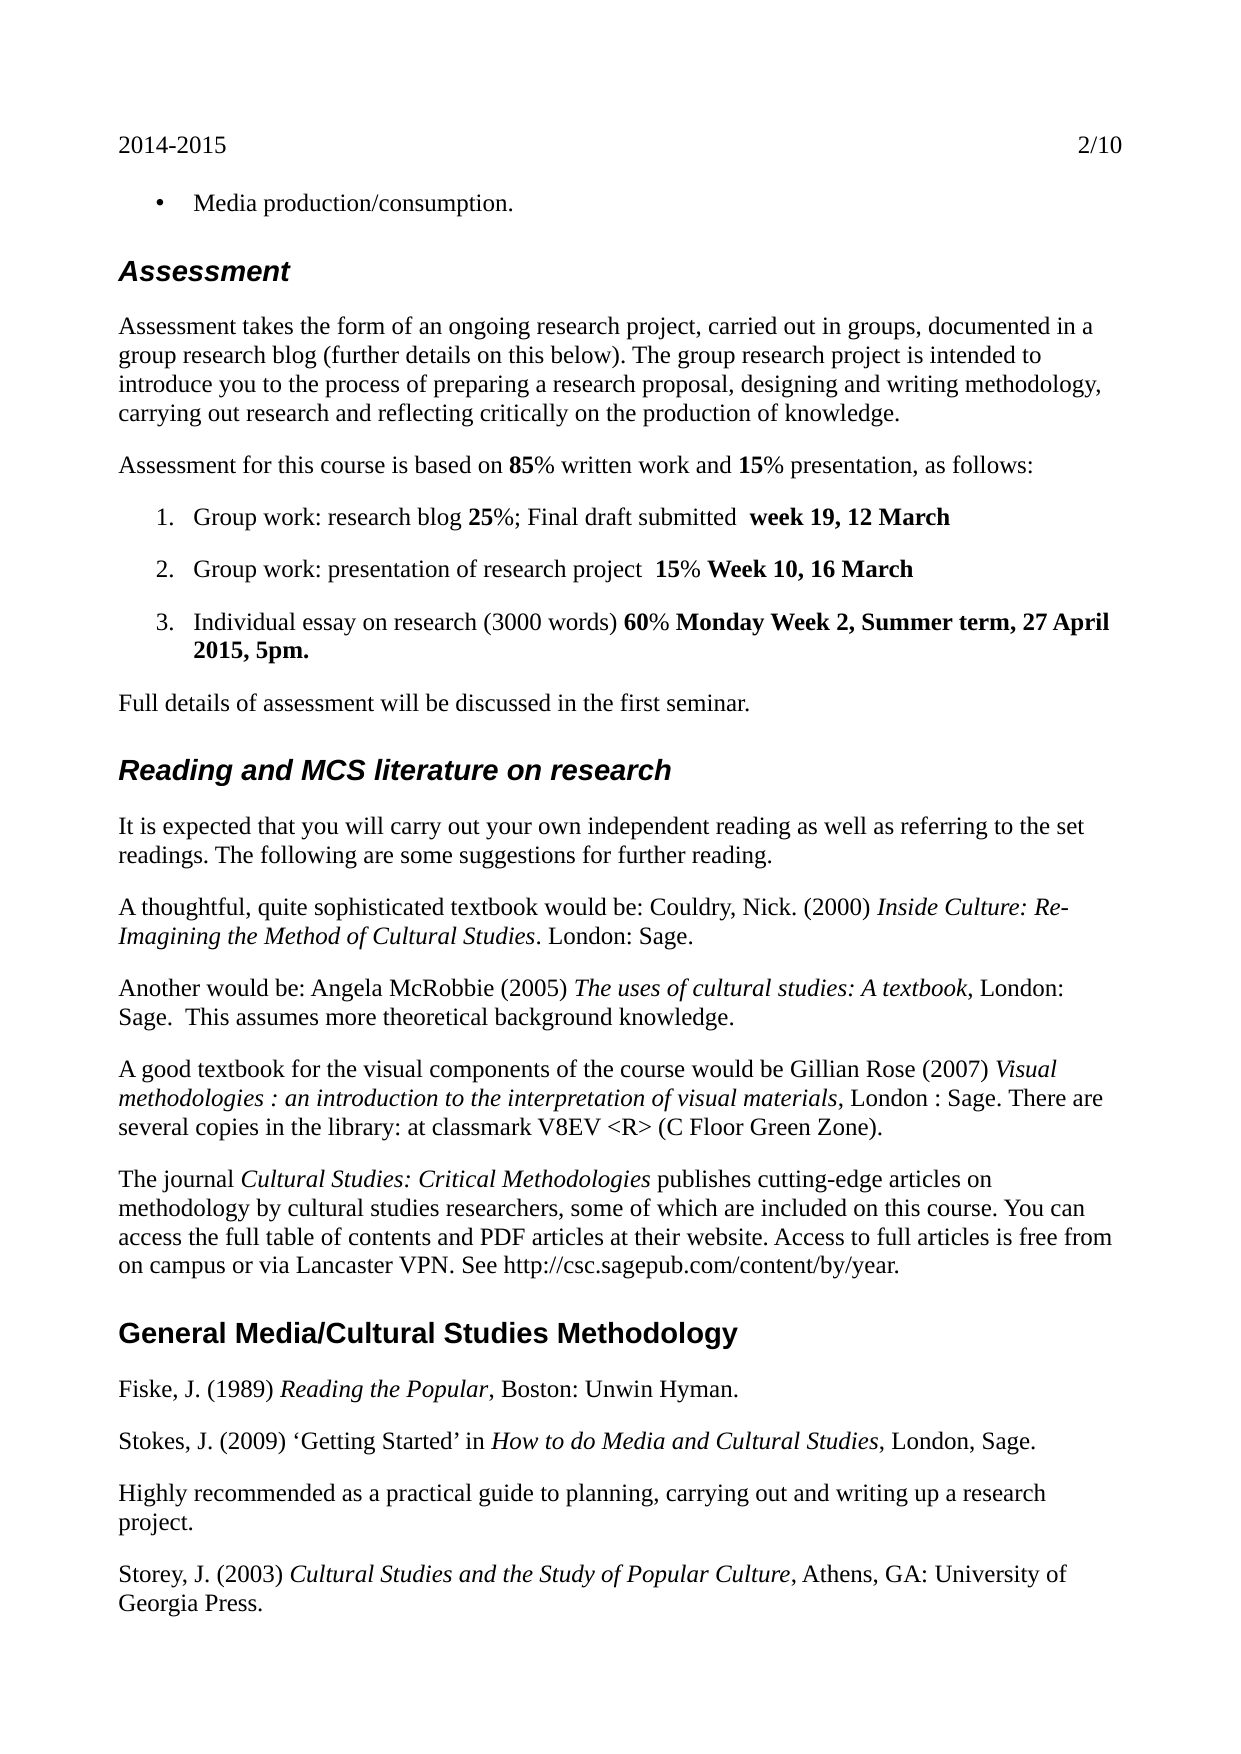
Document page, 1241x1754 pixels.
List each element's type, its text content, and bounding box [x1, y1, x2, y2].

text Assessment takes the form of an ongoing research project, carried out in groups, documented in a group research blog (further details on this below). The group research project is intended to introduce you to the process of preparing a research proposal, designing and writing methodology, carrying out research and reflecting critically on the production of knowledge. [118, 311, 1122, 426]
list Media production/consumption. [156, 188, 1122, 217]
text A good textbook for the visual components of the course would be Gillian Rose (2007) Visual methodologies : an introduction to the interpretation of visual materials, London : Sage. There are several copies in the library: at classmark V8EV <R> (C Floor Green Zone). [118, 1054, 1122, 1141]
text The journal Cultural Studies: Critical Methodologies publishes cutting-edge articles on methodology by cultural studies researchers, some of which are included on this course. You can access the full table of contents and PDF articles at their website. Access to full articles is free from on campus or via Lancaster VPN. See http://csc.sagepub.com/content/by/year. [118, 1164, 1122, 1279]
text A thoughtful, quite sophisticated textbook would be: Couldry, Nick. (2000) Inside Culture: Re-Imagining the Method of Cultural Studies. London: Sage. [118, 892, 1122, 950]
text Fiske, J. (1989) Reading the Popular, Boston: Unwin Hyman. [118, 1374, 1122, 1402]
text Storey, J. (2003) Cultural Studies and the Study of Popular Culture, Athens, GA: University of Georgia Press. [118, 1559, 1122, 1617]
text Full details of assessment will be discussed in the first seminar. [118, 688, 1122, 717]
text Assessment for this course is based on 85% written work and 15% presentation, as follows: [118, 450, 1122, 479]
text It is expected that you will carry out your own independent reading as well as referring to the set readings. The following are some suggestions for further reading. [118, 811, 1122, 869]
text Highly recommended as a practical guide to planning, carrying out and writing up a research project. [118, 1478, 1122, 1536]
text Stokes, J. (2009) ‘Getting Started’ in How to do Media and Cultural Studies, London, Sage. [118, 1426, 1122, 1455]
subtitle Reading and MCS literature on research [118, 753, 1122, 787]
list Group work: presentation of research project 15% Week 10, 16 March [156, 554, 1122, 583]
subtitle Assessment [118, 254, 1122, 287]
subtitle General Media/Cultural Studies Methodology [118, 1316, 1122, 1349]
text Another would be: Angela McRobbie (2005) The uses of cultural studies: A textbook, London: Sage. This assumes more theoretical background knowledge. [118, 973, 1122, 1031]
list Individual essay on research (3000 words) 60% Monday Week 2, Summer term, 27 April 2015, 5pm. [156, 607, 1122, 664]
list Group work: research blog 25%; Final draft submitted week 19, 12 March [156, 502, 1122, 531]
